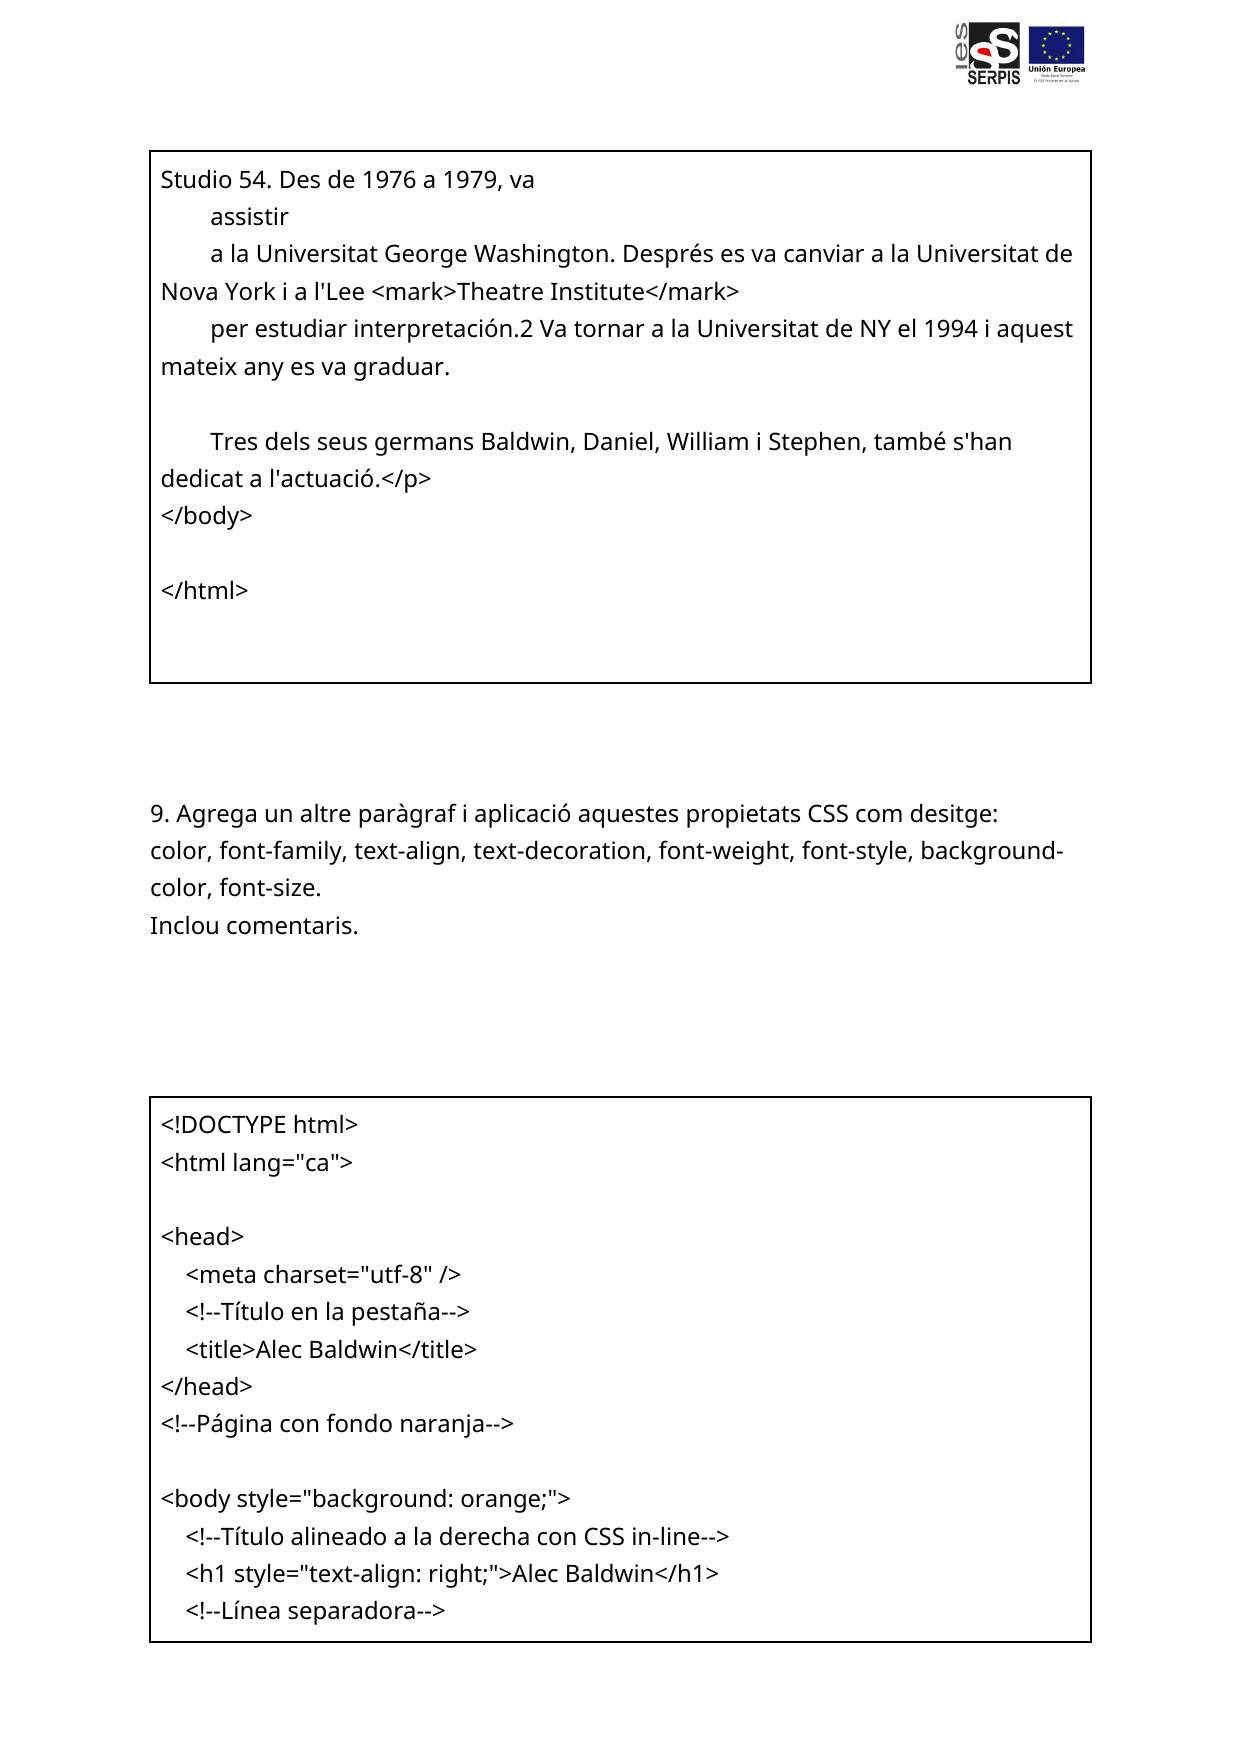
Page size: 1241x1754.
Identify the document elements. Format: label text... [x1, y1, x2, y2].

table_header Studio 54. Des de 1976 a 1979, va assistir a la Universitat George Washington. Després es va canviar a la Universitat de Nova York i a l'Lee <mark>Theatre Institute</mark> per estudiar interpretación.2 Va tornar a la Universitat de NY el 1994 i aquest mateix any es va graduar. Tres dels seus germans Baldwin, Daniel, William i Stephen, també s'han dedicat a l'actuació.</p> </body> </html> [151, 152, 1090, 682]
text color, font-family, text-align, text-decoration, font-weight, font-style, background-color, font-size. [150, 834, 1090, 904]
text Inclou comentaris. [150, 908, 1090, 941]
text 9. Agrega un altre paràgraf i aplicació aquestes propietats CSS com desitge: [150, 796, 1090, 829]
table_header <!DOCTYPE html> <html lang="ca"> <head> <meta charset="utf-8" /> <!--Título en la pestaña--> <title>Alec Baldwin</title> </head> <!--Página con fondo naranja--> <body style="background: orange;"> <!--Título alineado a la derecha con CSS in-line--> <h1 style="text-align: right;">Alec Baldwin</h1> <!--Línea separadora--> [151, 1098, 1090, 1641]
